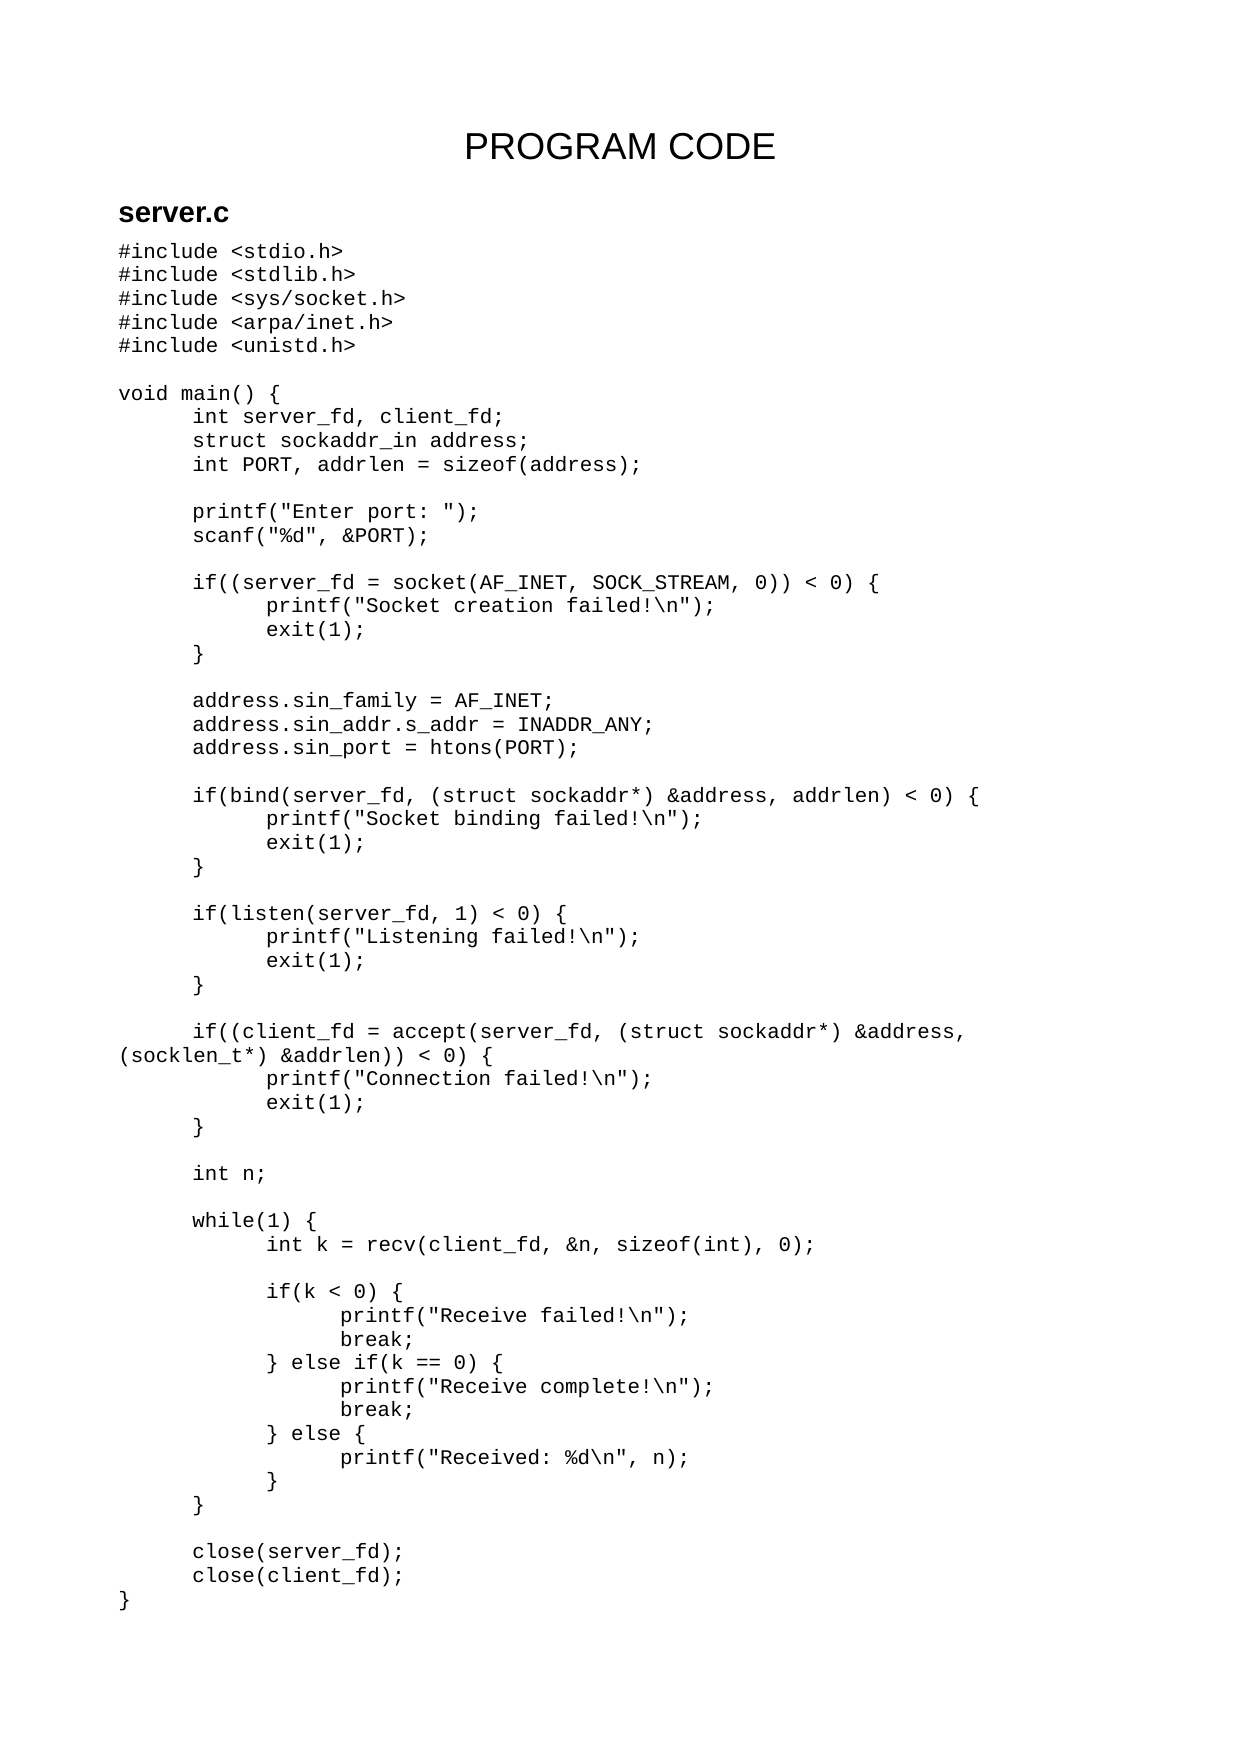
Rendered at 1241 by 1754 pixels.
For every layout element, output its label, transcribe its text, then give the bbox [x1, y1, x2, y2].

text break; [118, 1328, 1122, 1352]
text } else { [118, 1423, 1122, 1447]
text } [118, 1116, 1122, 1139]
text while(1) { [118, 1210, 1122, 1234]
text int server_fd, client_fd; [118, 406, 1122, 430]
text printf("Connection failed!\n"); [118, 1068, 1122, 1092]
text #include <unistd.h> [118, 335, 1122, 359]
text if((client_fd = accept(server_fd, (struct sockaddr*) &address, (socklen_t*) &addrlen)) < 0) { [118, 1021, 1122, 1068]
text if(k < 0) { [118, 1281, 1122, 1305]
text #include <stdio.h> [118, 241, 1122, 264]
text printf("Enter port: "); [118, 501, 1122, 524]
text close(server_fd); [118, 1541, 1122, 1565]
text int k = recv(client_fd, &n, sizeof(int), 0); [118, 1234, 1122, 1258]
text exit(1); [118, 619, 1122, 643]
text printf("Received: %d\n", n); [118, 1447, 1122, 1470]
text if(listen(server_fd, 1) < 0) { [118, 903, 1122, 927]
subtitle server.c [118, 194, 1122, 228]
text close(client_fd); [118, 1565, 1122, 1589]
text break; [118, 1399, 1122, 1423]
text } [118, 974, 1122, 997]
text } [118, 1494, 1122, 1518]
text } [118, 1589, 1122, 1612]
text } else if(k == 0) { [118, 1352, 1122, 1376]
text printf("Socket creation failed!\n"); [118, 596, 1122, 619]
text #include <sys/socket.h> [118, 288, 1122, 312]
text exit(1); [118, 832, 1122, 856]
text #include <stdlib.h> [118, 264, 1122, 288]
text exit(1); [118, 1092, 1122, 1116]
text struct sockaddr_in address; [118, 430, 1122, 454]
text address.sin_addr.s_addr = INADDR_ANY; [118, 714, 1122, 737]
text int PORT, addrlen = sizeof(address); [118, 454, 1122, 477]
subtitle PROGRAM CODE [118, 124, 1122, 167]
text int n; [118, 1163, 1122, 1187]
text } [118, 643, 1122, 666]
text printf("Receive complete!\n"); [118, 1376, 1122, 1399]
text printf("Receive failed!\n"); [118, 1305, 1122, 1328]
text exit(1); [118, 950, 1122, 974]
text address.sin_family = AF_INET; [118, 690, 1122, 714]
text printf("Socket binding failed!\n"); [118, 808, 1122, 832]
text if(bind(server_fd, (struct sockaddr*) &address, addrlen) < 0) { [118, 785, 1122, 808]
text } [118, 856, 1122, 879]
text address.sin_port = htons(PORT); [118, 737, 1122, 761]
text if((server_fd = socket(AF_INET, SOCK_STREAM, 0)) < 0) { [118, 572, 1122, 596]
text scanf("%d", &PORT); [118, 524, 1122, 548]
text #include <arpa/inet.h> [118, 312, 1122, 335]
text printf("Listening failed!\n"); [118, 927, 1122, 950]
text } [118, 1470, 1122, 1494]
text void main() { [118, 383, 1122, 406]
